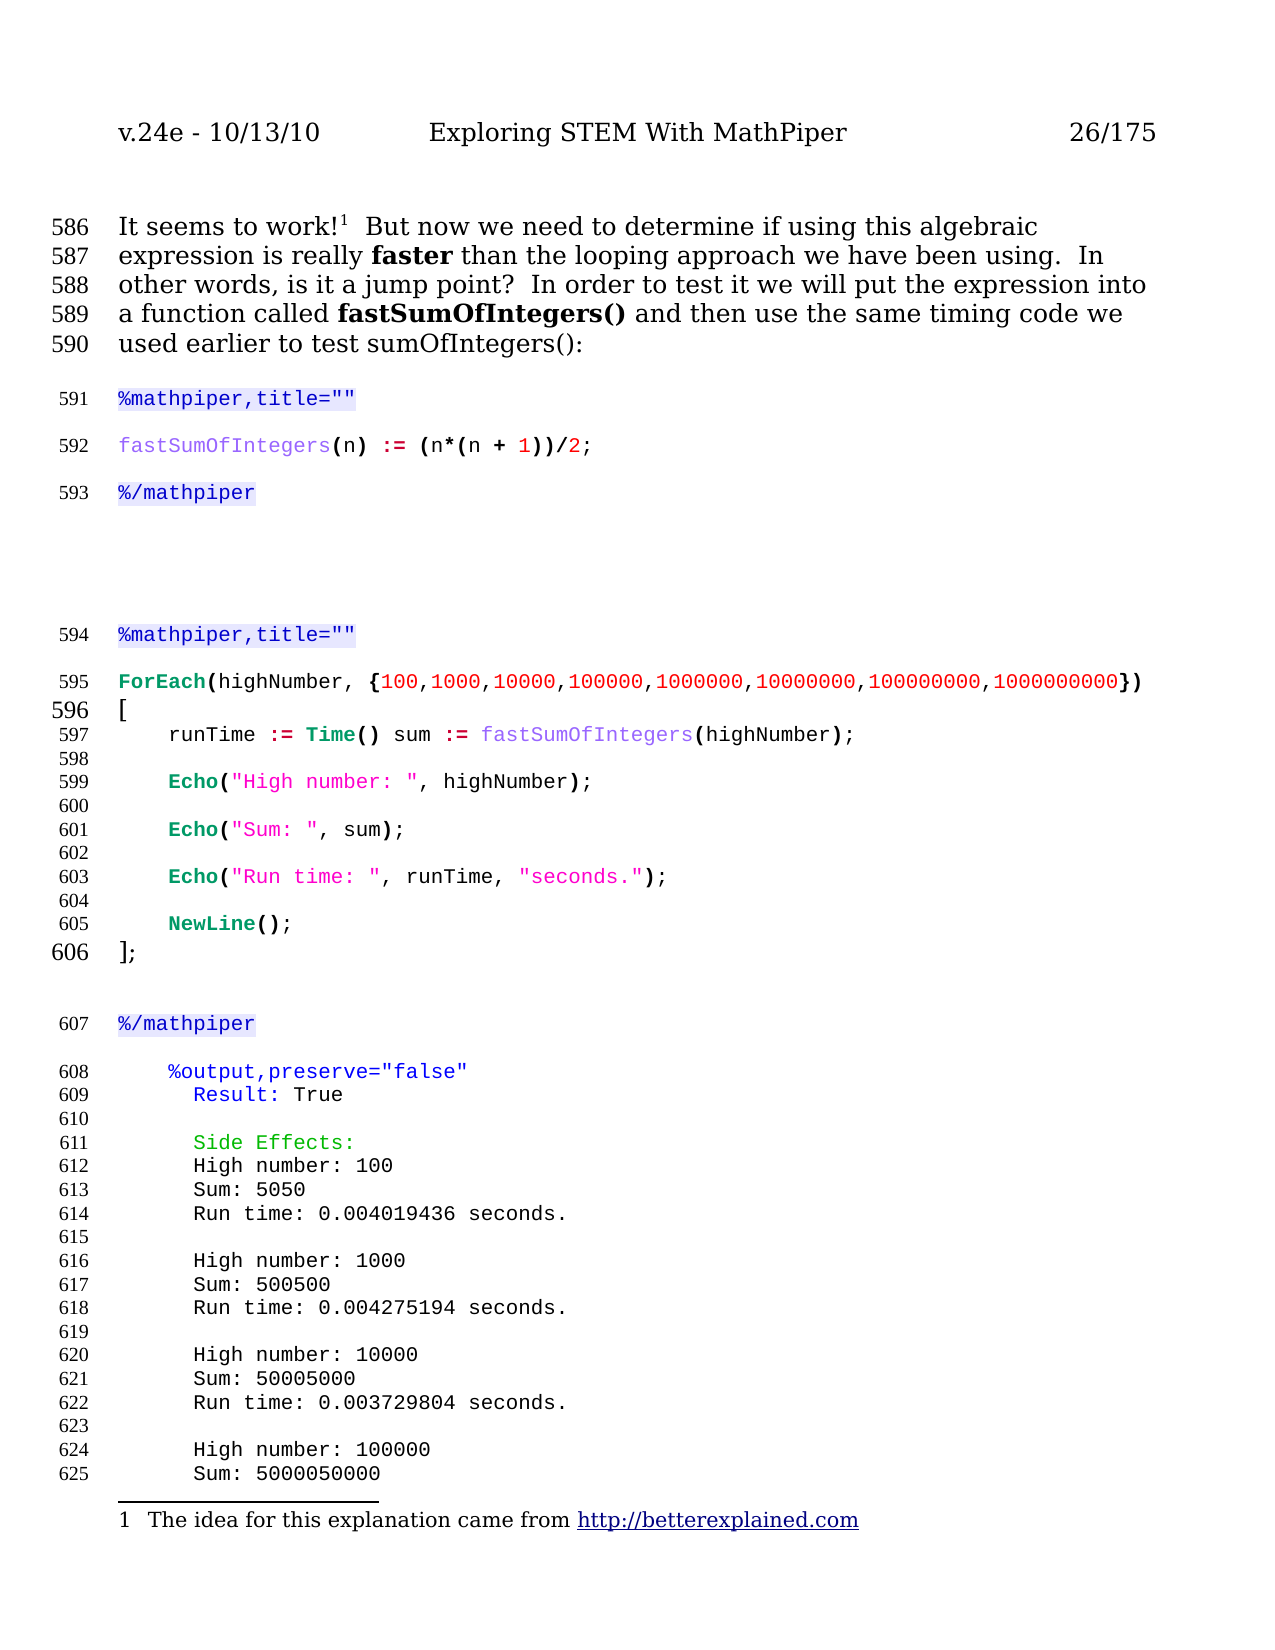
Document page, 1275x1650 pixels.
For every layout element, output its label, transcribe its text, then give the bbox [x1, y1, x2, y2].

text The idea for this explanation came from http://betterexplained.com [118, 1508, 1157, 1532]
text runTime := Time() sum := fastSumOfIntegers(highNumber); [118, 724, 1157, 748]
text High number: 100000 [118, 1439, 1157, 1463]
text Run time: 0.003729804 seconds. [118, 1392, 1157, 1415]
text High number: 1000 [118, 1250, 1157, 1273]
text Run time: 0.004019436 seconds. [118, 1203, 1157, 1226]
text Sum: 50005000 [118, 1368, 1157, 1392]
text ForEach(highNumber, {100,1000,10000,100000,1000000,10000000,100000000,1000000000}) [118, 671, 1157, 695]
text NewLine(); [118, 913, 1157, 937]
text ]; [118, 937, 1157, 966]
text Echo("Sum: ", sum); [118, 819, 1157, 842]
text Sum: 5050 [118, 1179, 1157, 1203]
text %/mathpiper [118, 1013, 1157, 1037]
text Run time: 0.004275194 seconds. [118, 1297, 1157, 1321]
text Sum: 5000050000 [118, 1463, 1157, 1486]
text %/mathpiper [118, 482, 1157, 506]
text High number: 100 [118, 1155, 1157, 1179]
text %mathpiper,title="" [118, 624, 1157, 648]
text Sum: 500500 [118, 1273, 1157, 1297]
text [ [118, 695, 1157, 724]
text fastSumOfIntegers(n) := (n*(n + 1))/2; [118, 435, 1157, 458]
text It seems to work! But now we need to determine if using this algebraic expression is really faster than the looping approach we have been using. In other words, is it a jump point? In order to test it we will put the expression into a function called fastSumOfIntegers() and then use the same timing code we used earlier to test sumOfIntegers(): [118, 212, 1157, 358]
text Echo("Run time: ", runTime, "seconds."); [118, 866, 1157, 890]
text Result: True [118, 1084, 1157, 1108]
text Side Effects: [118, 1132, 1157, 1155]
text %output,preserve="false" [118, 1061, 1157, 1084]
text High number: 10000 [118, 1344, 1157, 1368]
text Echo("High number: ", highNumber); [118, 771, 1157, 795]
text %mathpiper,title="" [118, 388, 1157, 411]
